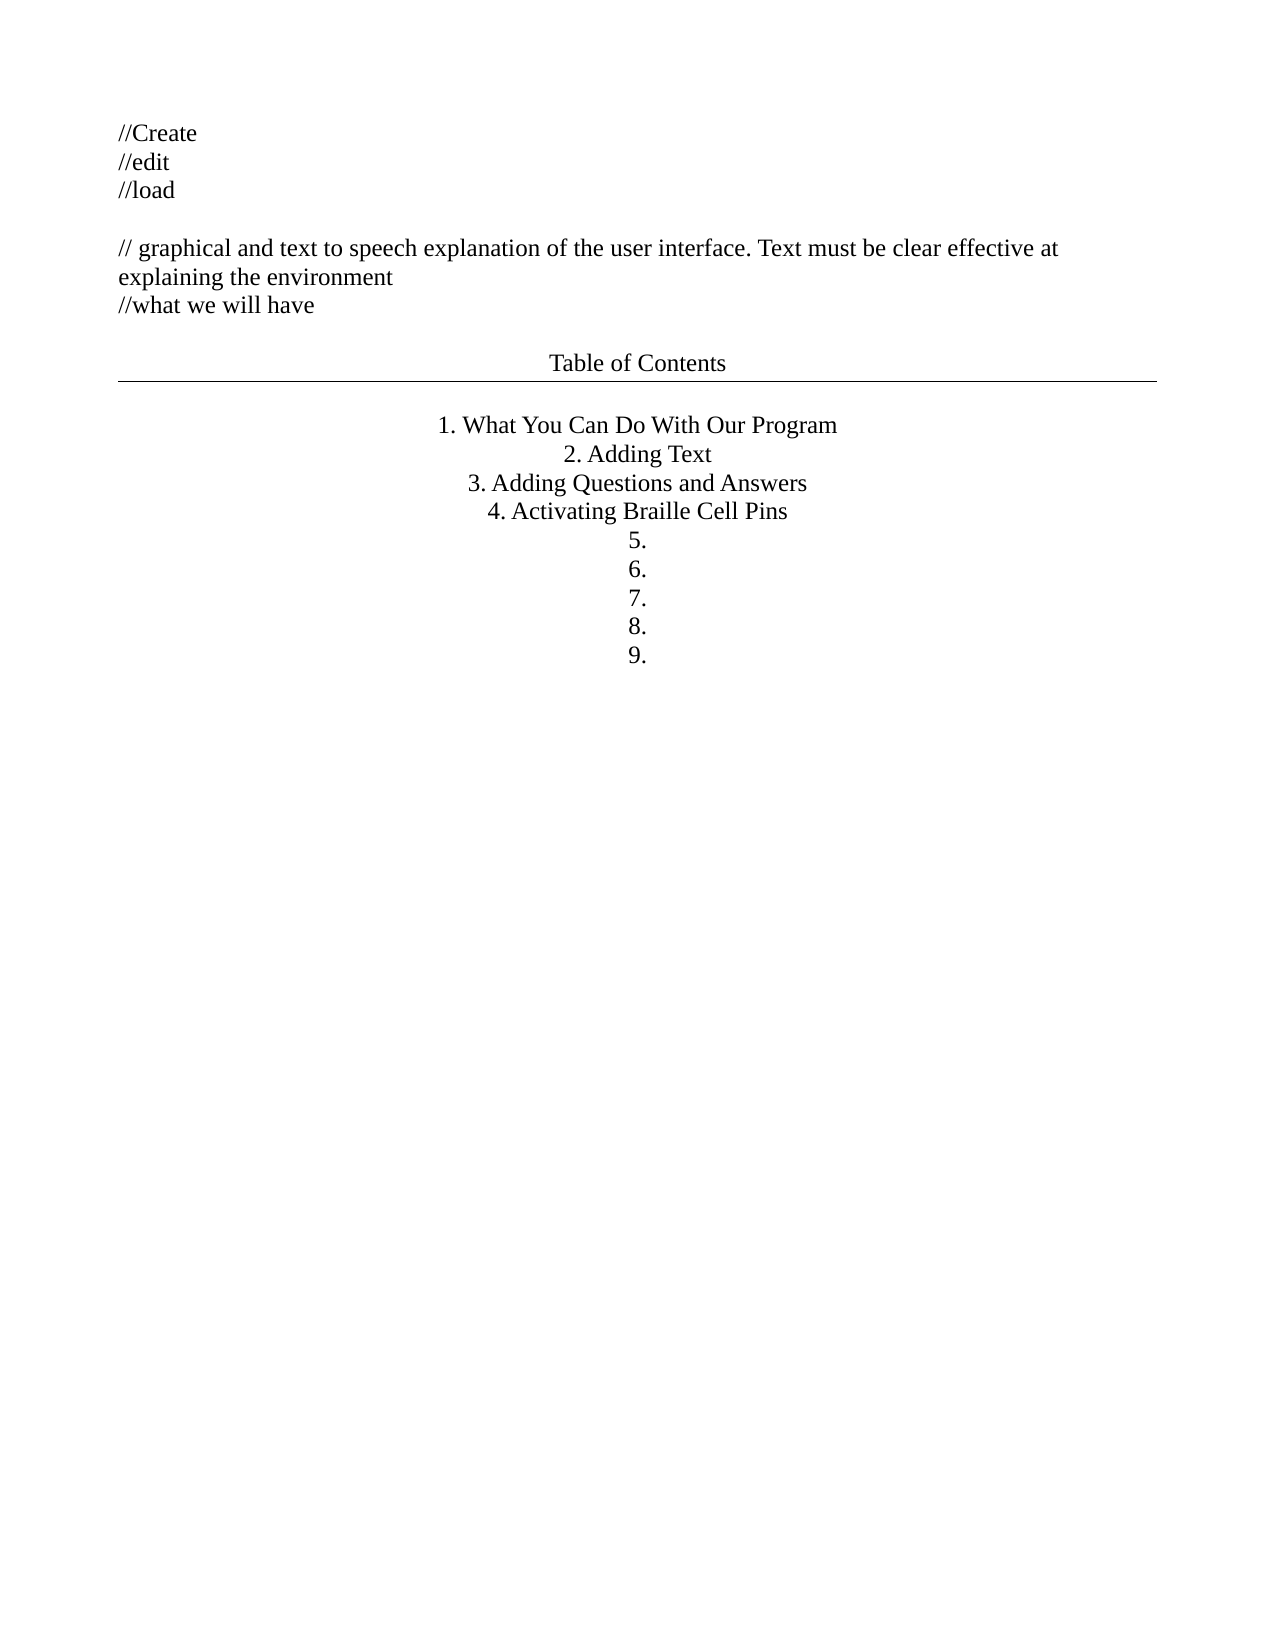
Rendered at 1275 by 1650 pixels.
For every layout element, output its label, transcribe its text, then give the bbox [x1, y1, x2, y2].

text //edit [118, 147, 1157, 176]
text 3. Adding Questions and Answers [118, 468, 1157, 496]
text // graphical and text to speech explanation of the user interface. Text must be clear effective at explaining the environment [118, 233, 1157, 291]
text //load [118, 176, 1157, 204]
text 2. Adding Text [118, 439, 1157, 468]
text 6. [118, 554, 1157, 583]
text Table of Contents [118, 348, 1157, 381]
text //Create [118, 118, 1157, 147]
text 4. Activating Braille Cell Pins [118, 496, 1157, 525]
text //what we will have [118, 291, 1157, 319]
text 9. [118, 640, 1157, 669]
text 5. [118, 525, 1157, 554]
text 7. [118, 583, 1157, 611]
text 8. [118, 611, 1157, 640]
text 1. What You Can Do With Our Program [118, 410, 1157, 439]
